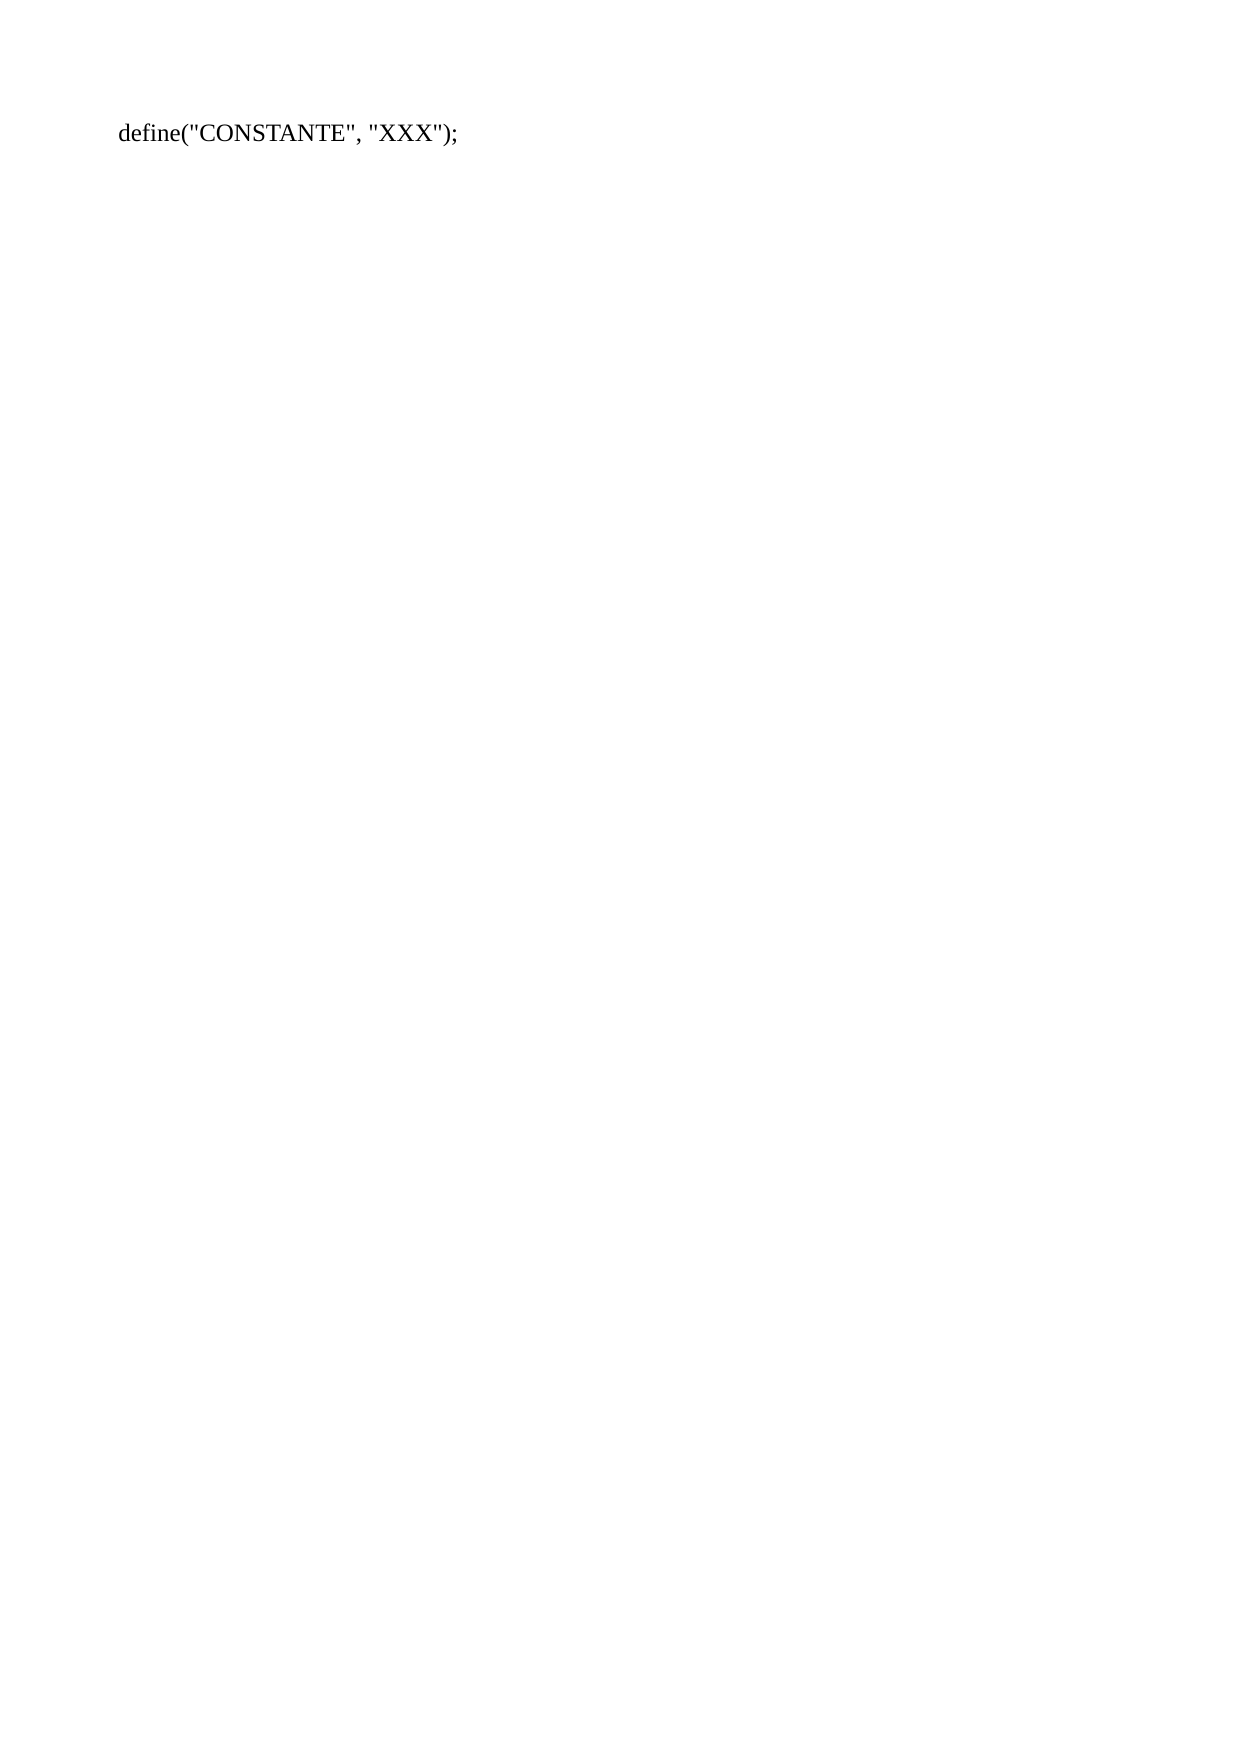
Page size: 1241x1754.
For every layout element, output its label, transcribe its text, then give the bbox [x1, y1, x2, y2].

text define("CONSTANTE", "XXX"); [118, 118, 1122, 147]
